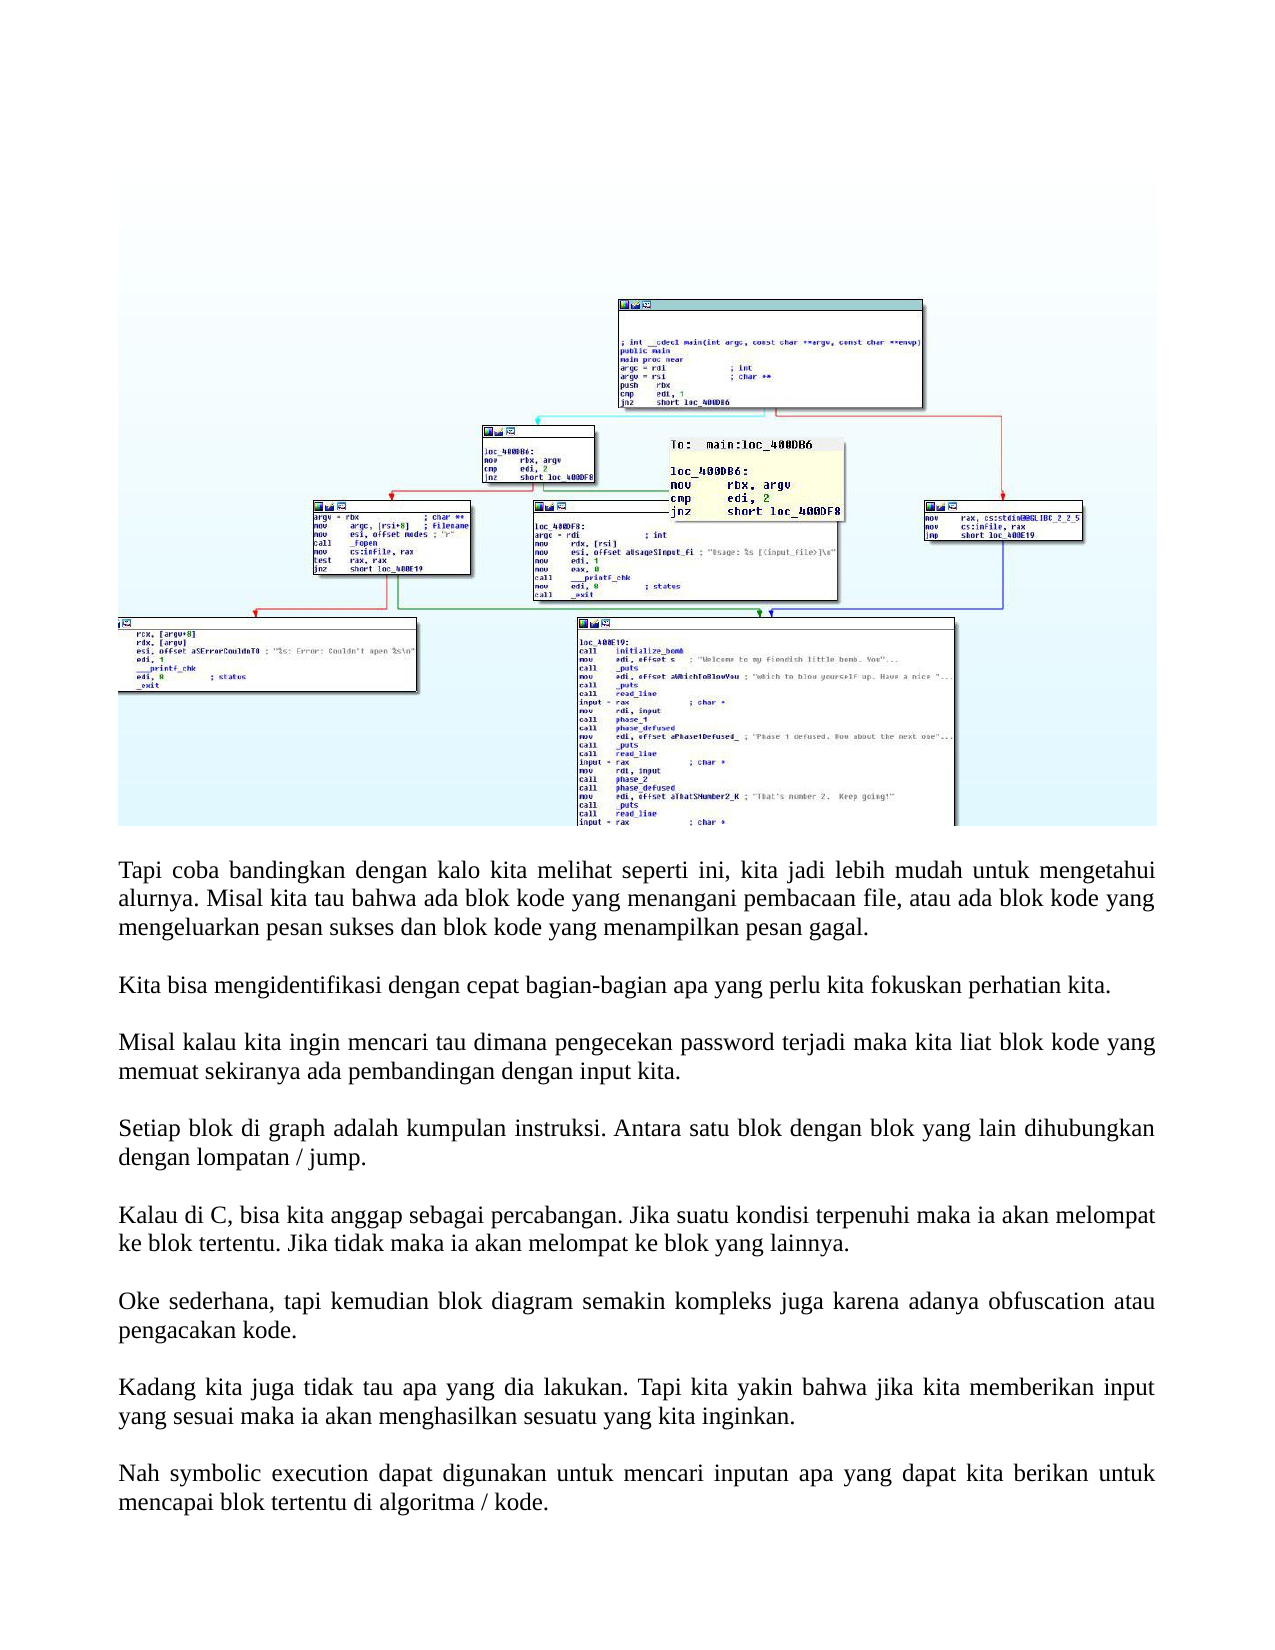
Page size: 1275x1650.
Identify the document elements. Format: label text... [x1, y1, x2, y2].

text Setiap blok di graph adalah kumpulan instruksi. Antara satu blok dengan blok yang lain dihubungkan dengan lompatan / jump. [118, 1113, 1157, 1171]
text Kita bisa mengidentifikasi dengan cepat bagian-bagian apa yang perlu kita fokuskan perhatian kita. [118, 970, 1157, 998]
text Nah symbolic execution dapat digunakan untuk mencari inputan apa yang dapat kita berikan untuk mencapai blok tertentu di algoritma / kode. [118, 1458, 1157, 1516]
text Tapi coba bandingkan dengan kalo kita melihat seperti ini, kita jadi lebih mudah untuk mengetahui alurnya. Misal kita tau bahwa ada blok kode yang menangani pembacaan file, atau ada blok kode yang mengeluarkan pesan sukses dan blok kode yang menampilkan pesan gagal. [118, 855, 1157, 941]
text Oke sederhana, tapi kemudian blok diagram semakin kompleks juga karena adanya obfuscation atau pengacakan kode. [118, 1286, 1157, 1343]
picture [118, 153, 1157, 826]
text Kadang kita juga tidak tau apa yang dia lakukan. Tapi kita yakin bahwa jika kita memberikan input yang sesuai maka ia akan menghasilkan sesuatu yang kita inginkan. [118, 1372, 1157, 1430]
text Kalau di C, bisa kita anggap sebagai percabangan. Jika suatu kondisi terpenuhi maka ia akan melompat ke blok tertentu. Jika tidak maka ia akan melompat ke blok yang lainnya. [118, 1200, 1157, 1257]
text Misal kalau kita ingin mencari tau dimana pengecekan password terjadi maka kita liat blok kode yang memuat sekiranya ada pembandingan dengan input kita. [118, 1027, 1157, 1085]
